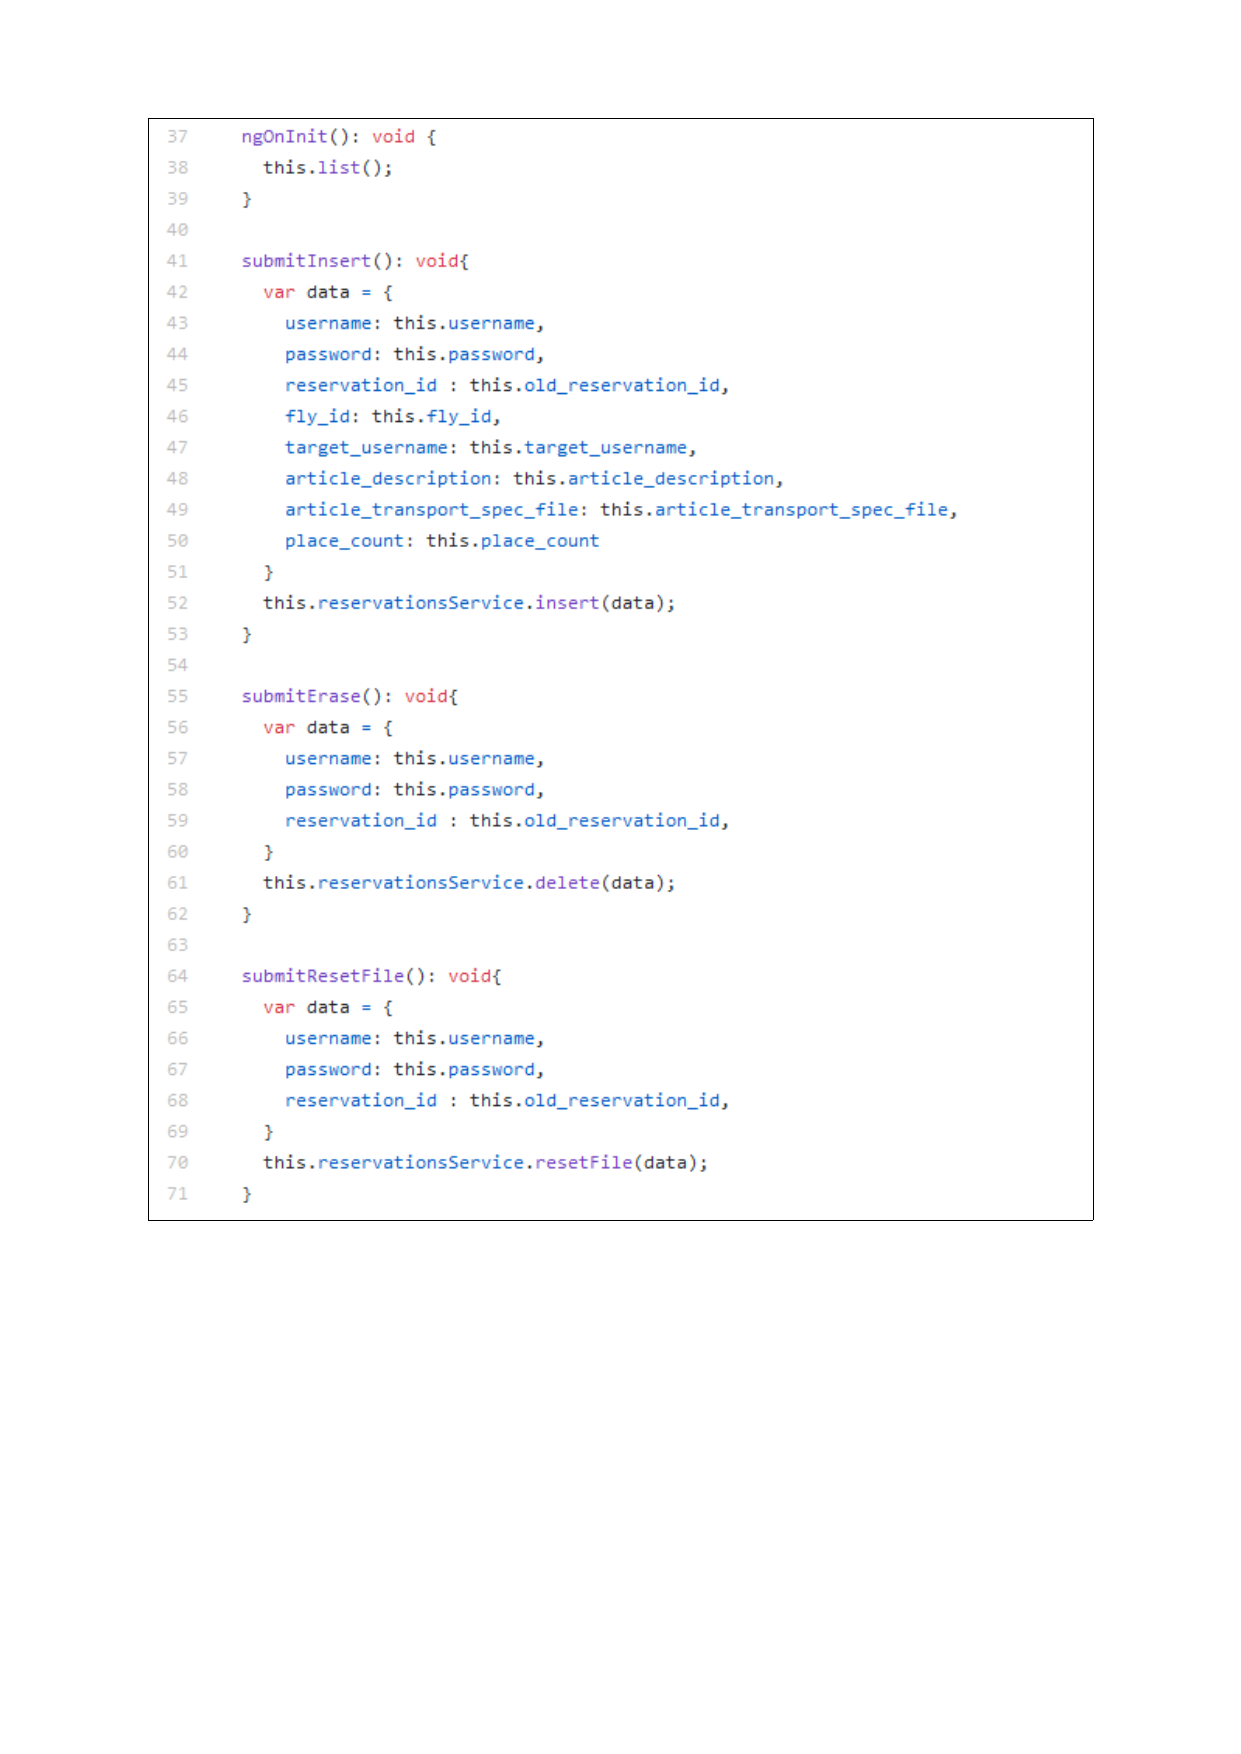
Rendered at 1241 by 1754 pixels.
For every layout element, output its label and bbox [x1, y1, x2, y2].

picture [150, 121, 1090, 1217]
